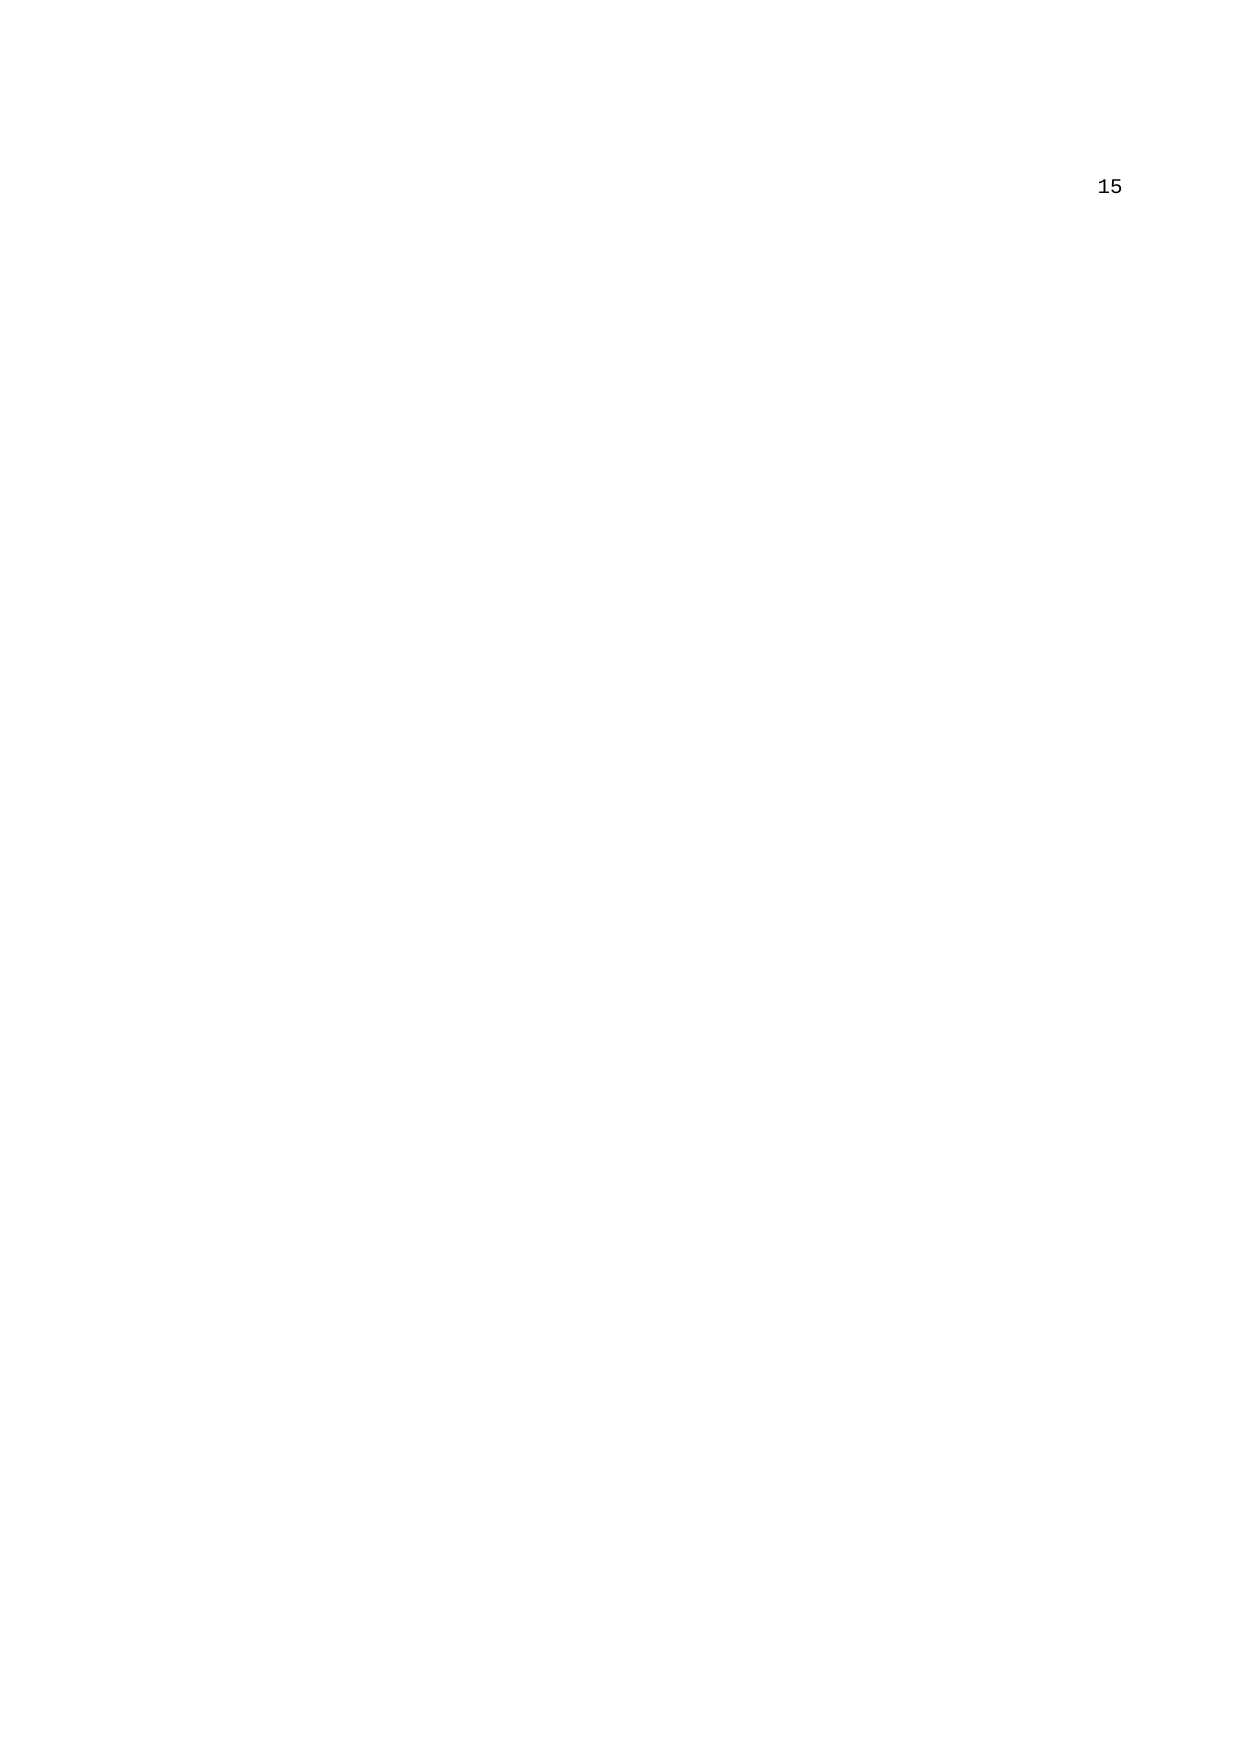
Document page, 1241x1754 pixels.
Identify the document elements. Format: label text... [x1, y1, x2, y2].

text 15 [118, 176, 1122, 199]
